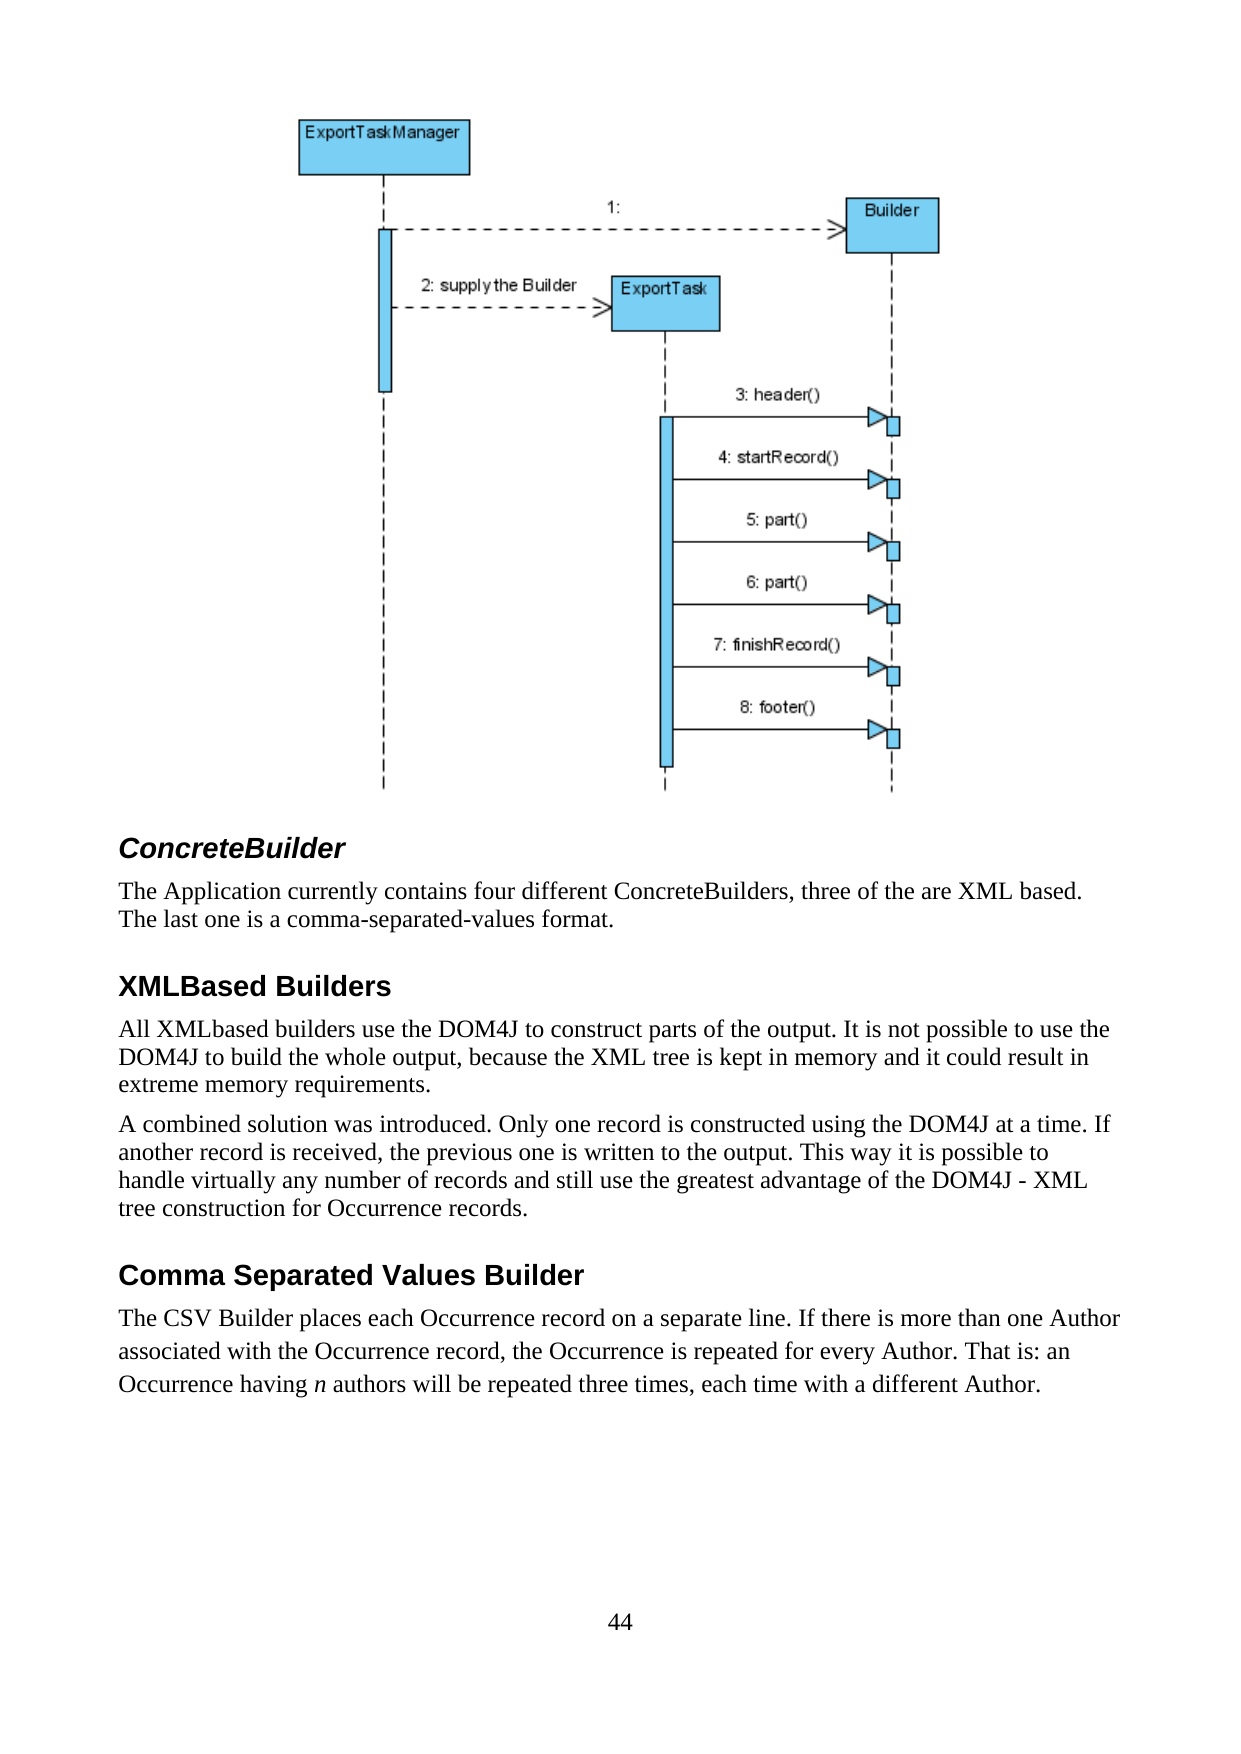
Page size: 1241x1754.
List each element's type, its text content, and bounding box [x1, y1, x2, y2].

text All XMLbased builders use the DOM4J to construct parts of the output. It is not possible to use the DOM4J to build the whole output, because the XML tree is kept in memory and it could result in extreme memory requirements. [118, 1015, 1122, 1098]
text The Application currently contains four different ConcreteBuilders, three of the are XML based. The last one is a comma-separated-values format. [118, 877, 1122, 933]
subtitle ConcreteBuilder [118, 118, 1122, 865]
text A combined solution was introduced. Only one record is constructed using the DOM4J at a time. If another record is received, the previous one is written to the output. This way it is possible to handle virtually any number of records and still use the greatest advantage of the DOM4J - XML tree construction for Occurrence records. [118, 1111, 1122, 1221]
subtitle XMLBased Builders [118, 970, 1122, 1003]
text The CSV Builder places each Occurrence record on a separate line. If there is more than one Author associated with the Occurrence record, the Occurrence is repeated for every Author. That is: an Occurrence having n authors will be repeated three times, each time with a different Author. [118, 1304, 1122, 1398]
subtitle Comma Separated Values Builder [118, 1259, 1122, 1291]
picture [294, 118, 946, 832]
